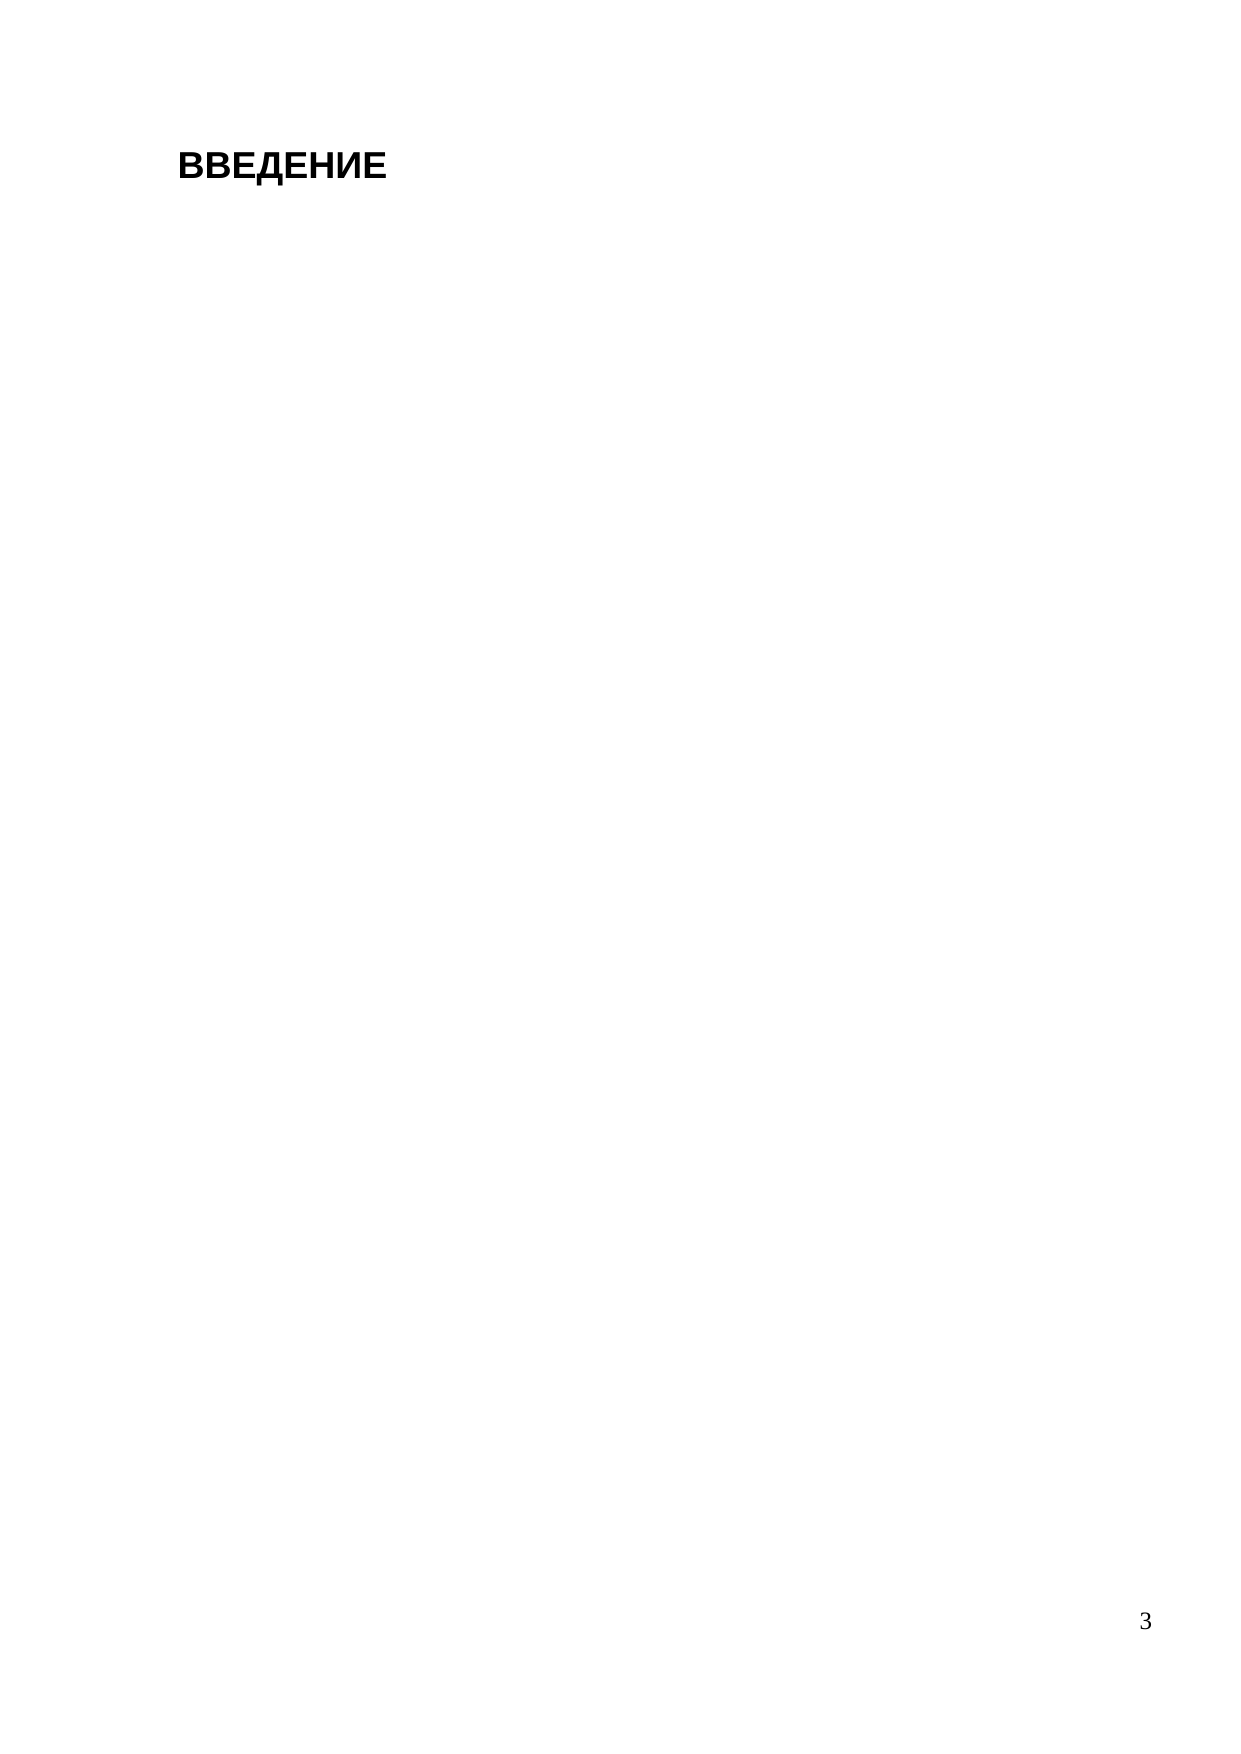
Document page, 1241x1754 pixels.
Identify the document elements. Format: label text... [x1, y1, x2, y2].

subtitle ВВЕДЕНИЕ [177, 143, 1152, 186]
